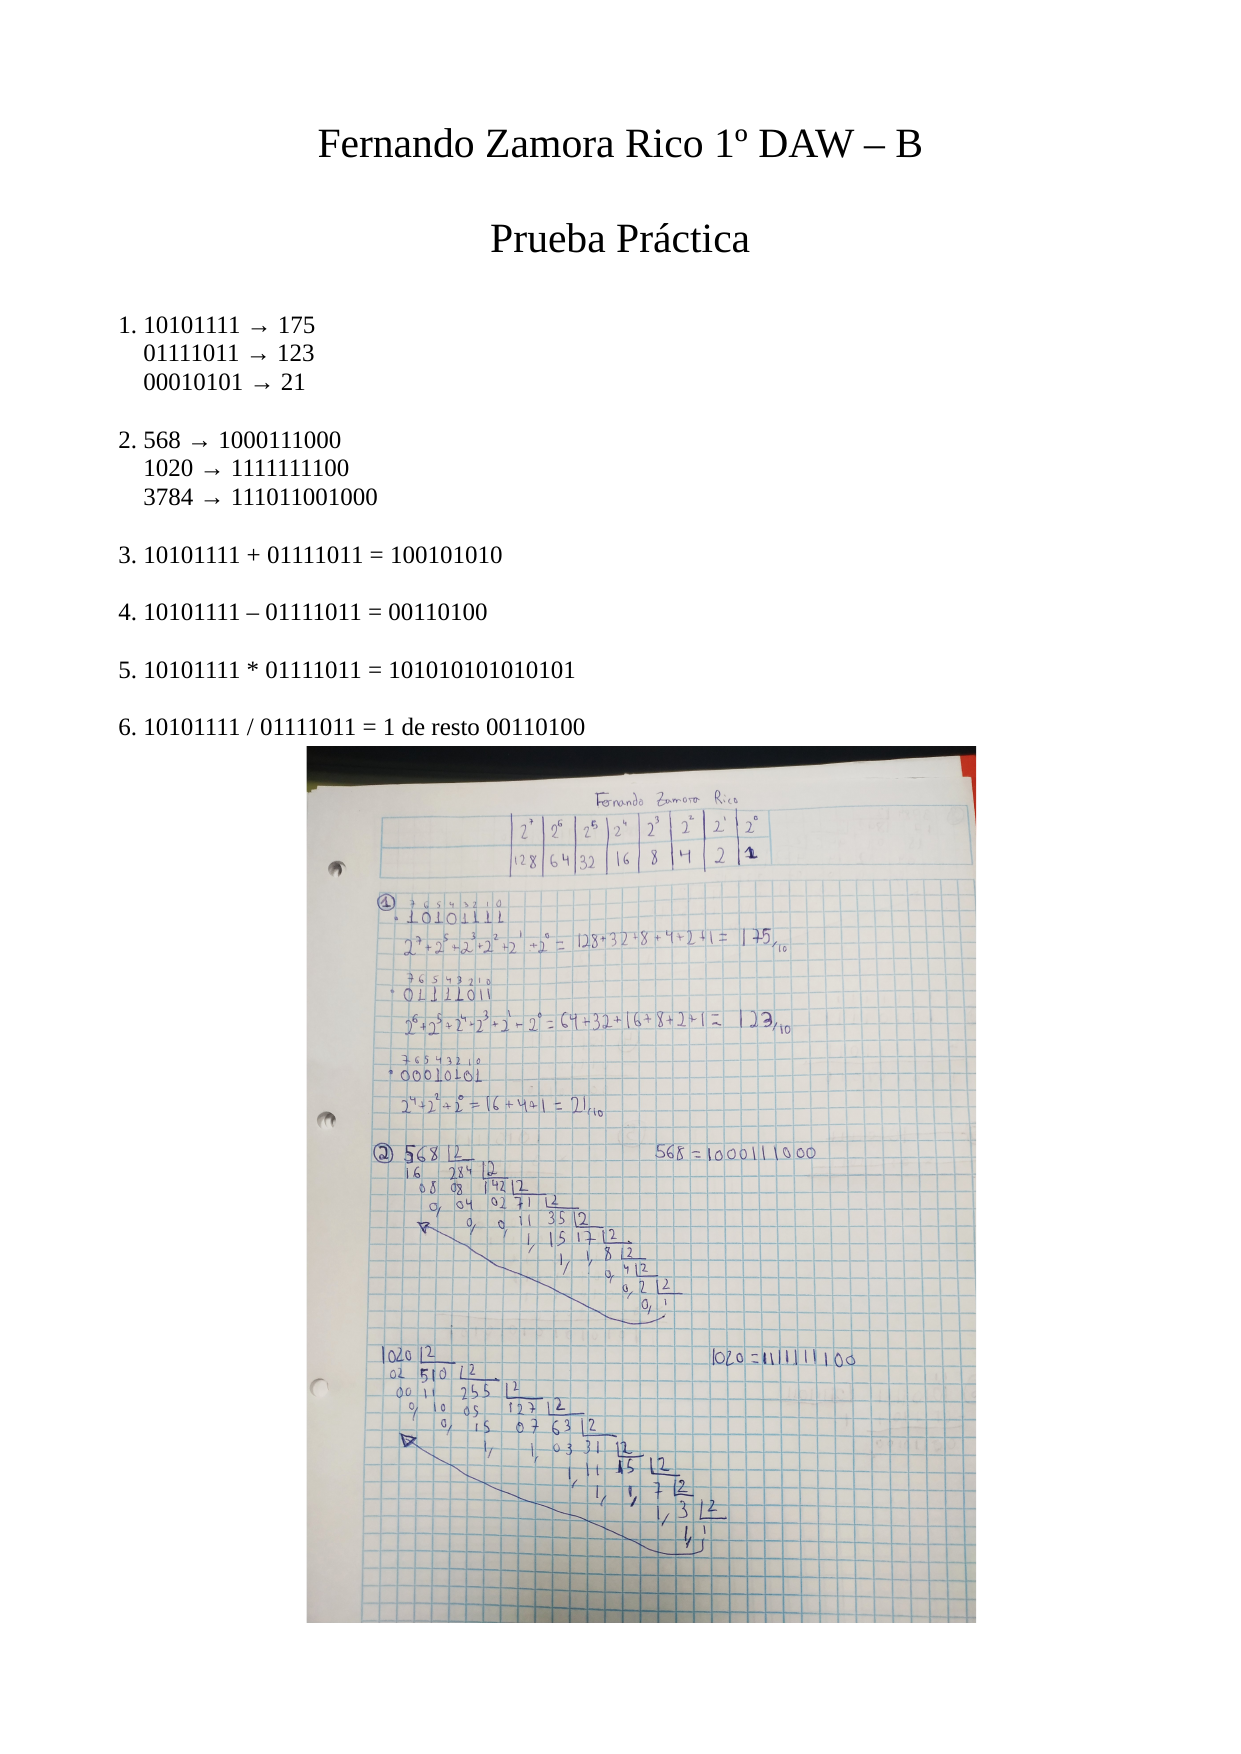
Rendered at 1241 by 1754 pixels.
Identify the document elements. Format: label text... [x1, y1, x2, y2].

text 5. 10101111 * 01111011 = 101010101010101 [118, 655, 1122, 683]
picture [306, 746, 977, 1623]
text 00010101 → 21 [118, 367, 1122, 396]
text 3784 → 111011001000 [118, 482, 1122, 511]
text 01111011 → 123 [118, 338, 1122, 367]
text Fernando Zamora Rico 1º DAW – B [118, 118, 1122, 166]
text 1. 10101111 → 175 [118, 310, 1122, 338]
text 6. 10101111 / 01111011 = 1 de resto 00110100 [118, 712, 1122, 741]
text 1020 → 1111111100 [118, 453, 1122, 482]
text 2. 568 → 1000111000 [118, 425, 1122, 453]
text Prueba Práctica [118, 214, 1122, 262]
text 3. 10101111 + 01111011 = 100101010 [118, 540, 1122, 568]
text 4. 10101111 – 01111011 = 00110100 [118, 597, 1122, 626]
